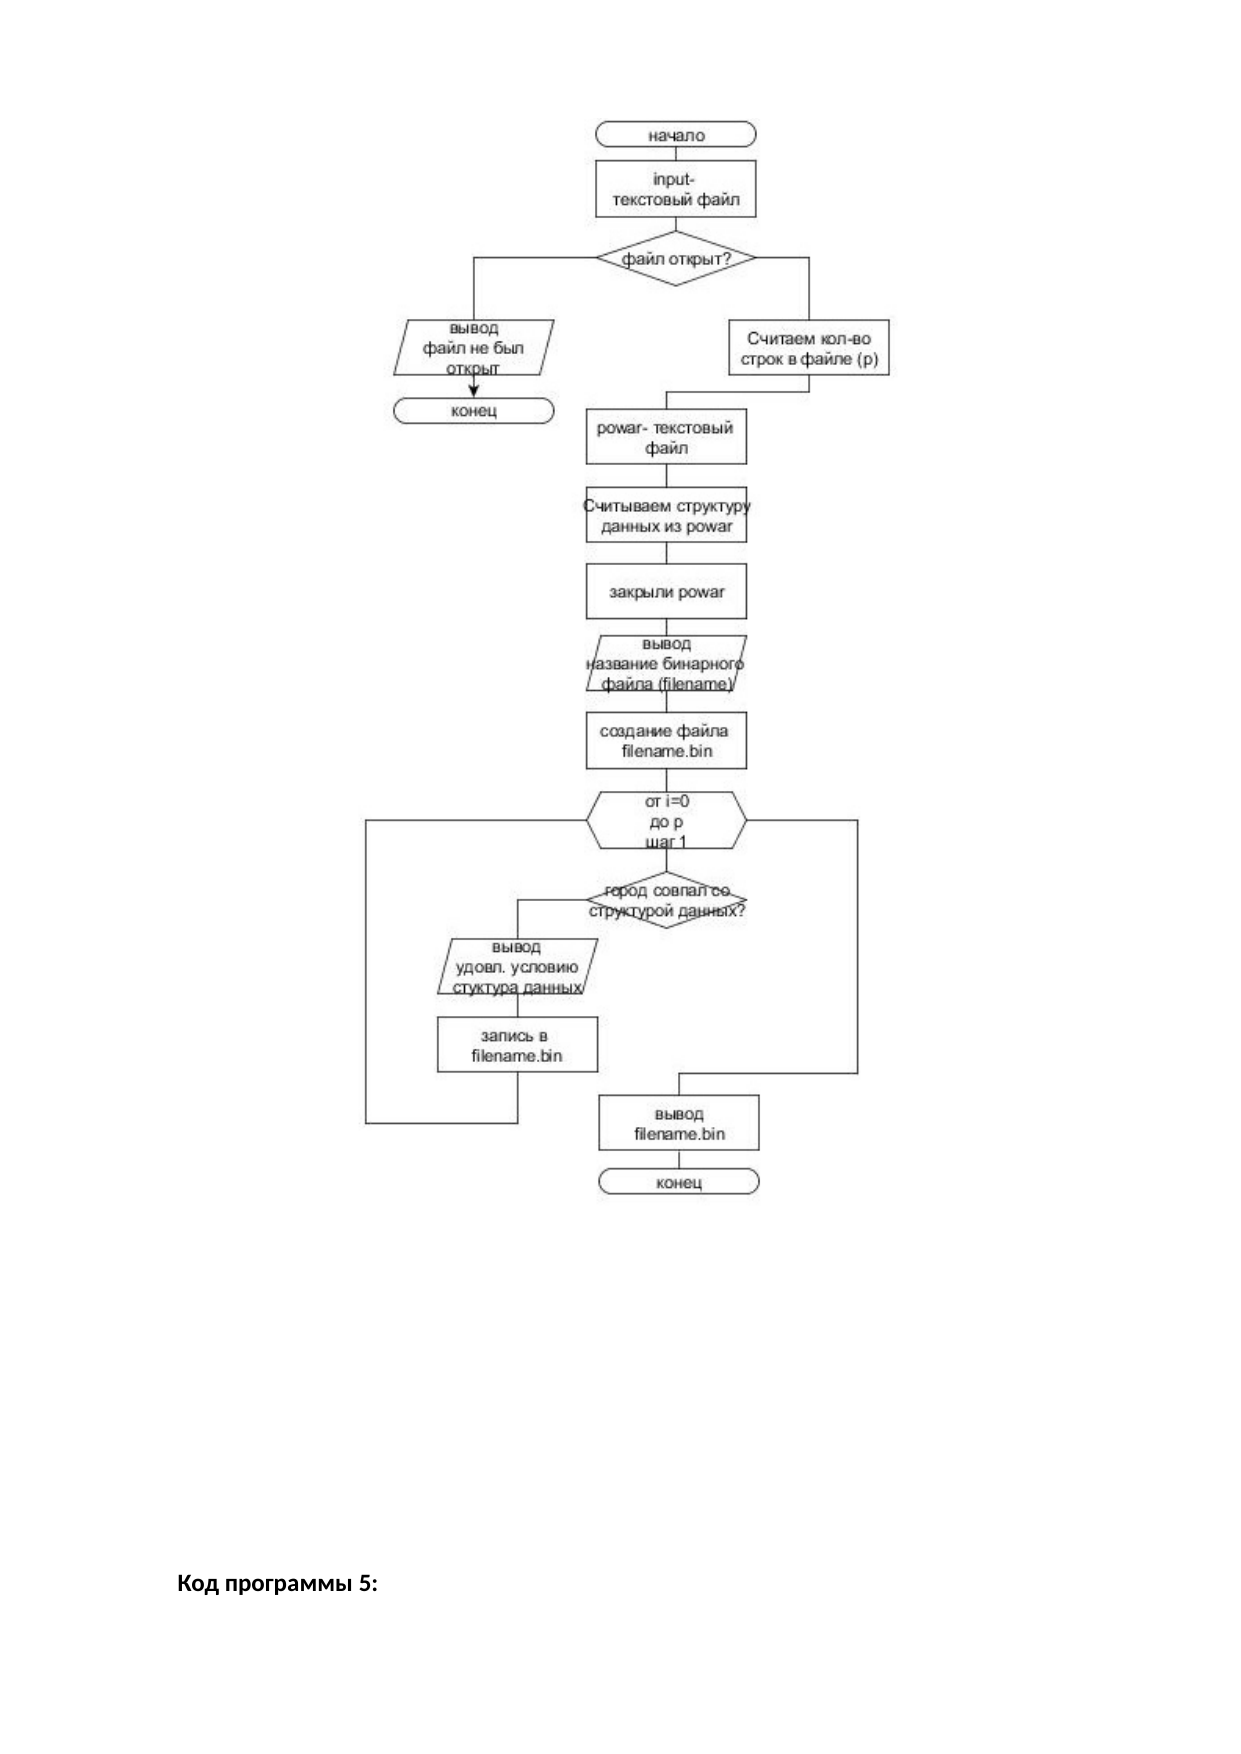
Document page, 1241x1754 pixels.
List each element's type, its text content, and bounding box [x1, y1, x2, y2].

picture [334, 118, 995, 1262]
text Код программы 5: [177, 1567, 1152, 1597]
